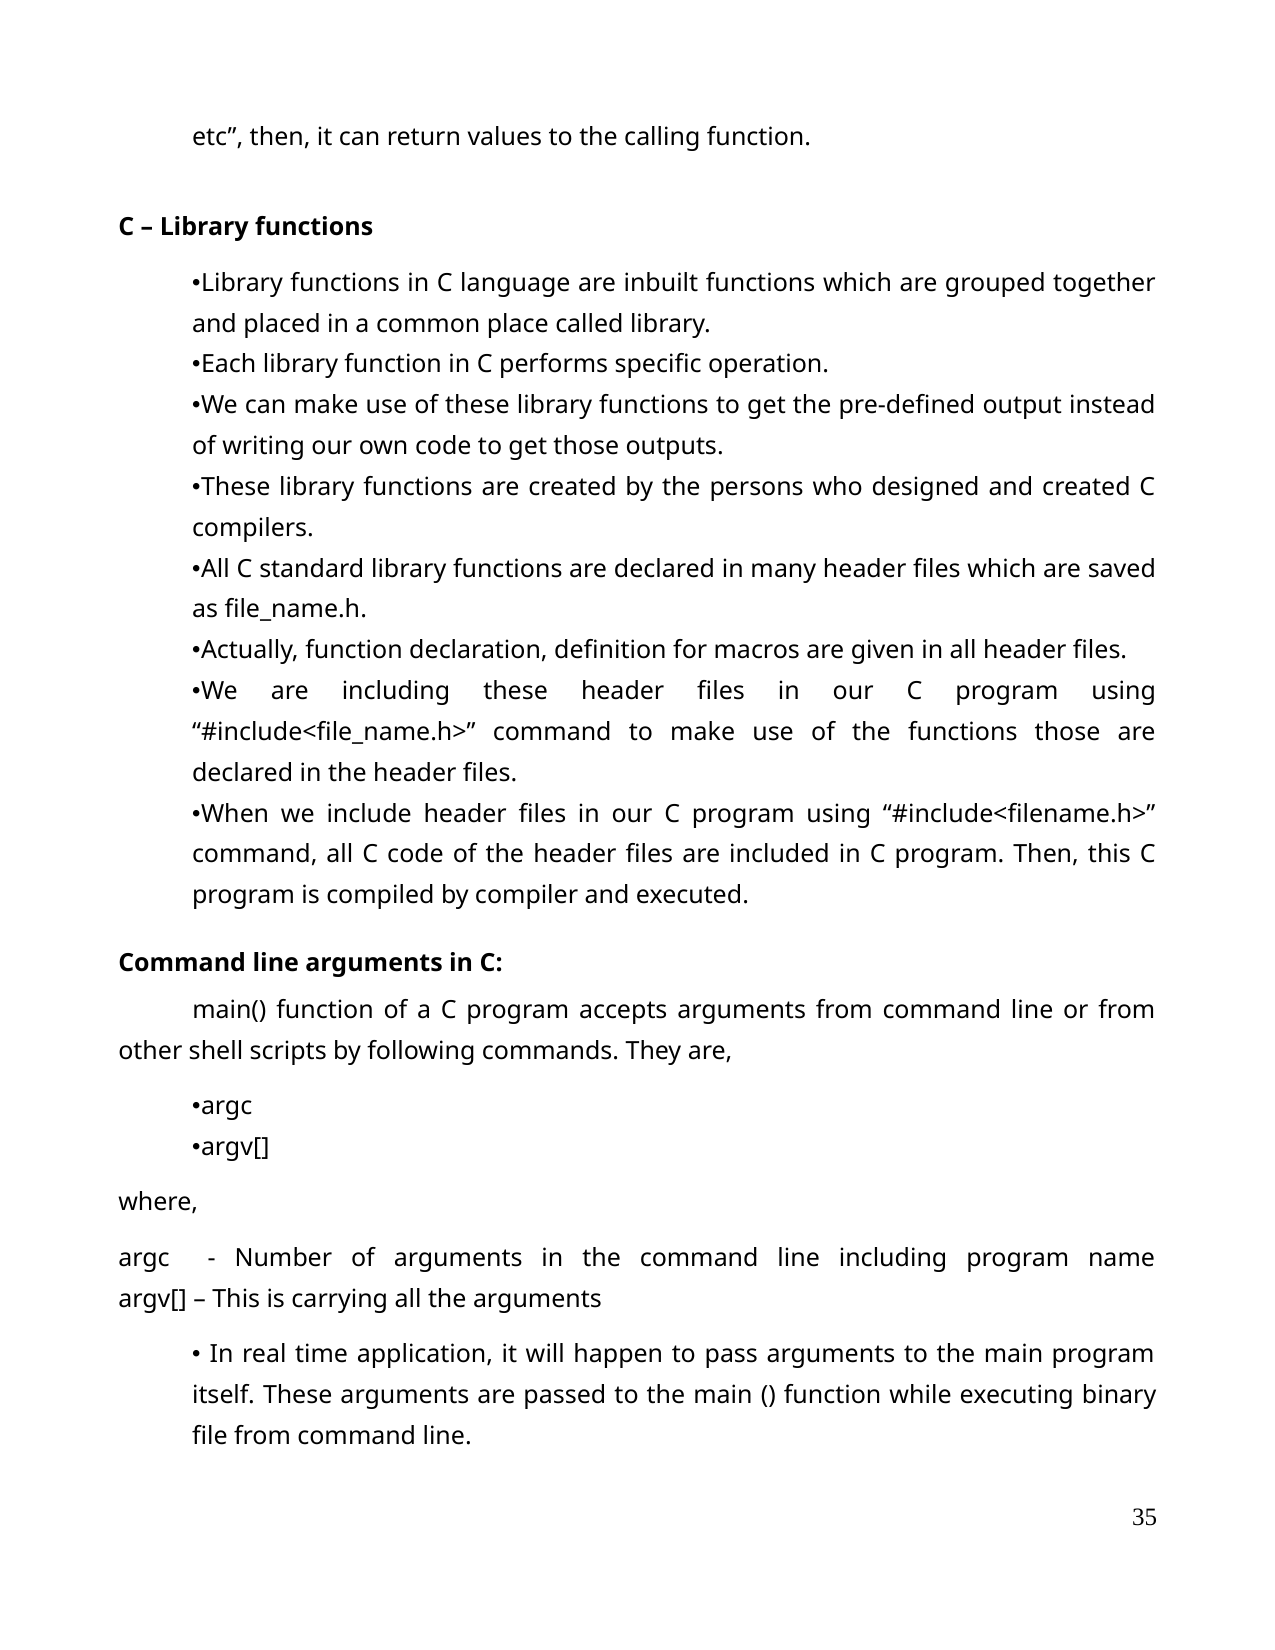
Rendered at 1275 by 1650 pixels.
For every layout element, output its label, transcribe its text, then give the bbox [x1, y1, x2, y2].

list We are including these header files in our C program using “#include<file_name.h>” command to make use of the functions those are declared in the header files. [118, 673, 1157, 788]
list Each library function in C performs specific operation. [118, 346, 1157, 380]
list etc”, then, it can return values to the calling function. [118, 118, 1157, 152]
text where, [118, 1184, 1157, 1218]
list In real time application, it will happen to pass arguments to the main program itself. These arguments are passed to the main () function while executing binary file from command line. [118, 1336, 1157, 1451]
list Actually, function declaration, definition for macros are given in all header files. [118, 632, 1157, 666]
text main() function of a C program accepts arguments from command line or from other shell scripts by following commands. They are, [118, 991, 1157, 1066]
list Library functions in C language are inbuilt functions which are grouped together and placed in a common place called library. [118, 264, 1157, 339]
text C – Library functions [118, 173, 1157, 243]
list argv[] [118, 1128, 1157, 1163]
text argc - Number of arguments in the command line including program name argv[] – This is carrying all the arguments [118, 1239, 1157, 1314]
list We can make use of these library functions to get the pre-defined output instead of writing our own code to get those outputs. [118, 387, 1157, 462]
list All C standard library functions are declared in many header files which are saved as file_name.h. [118, 550, 1157, 625]
list argc [118, 1088, 1157, 1122]
list When we include header files in our C program using “#include<filename.h>” command, all C code of the header files are included in C program. Then, this C program is compiled by compiler and executed. [118, 795, 1157, 911]
list These library functions are created by the persons who designed and created C compilers. [118, 469, 1157, 543]
subtitle Command line arguments in C: [118, 945, 1157, 979]
